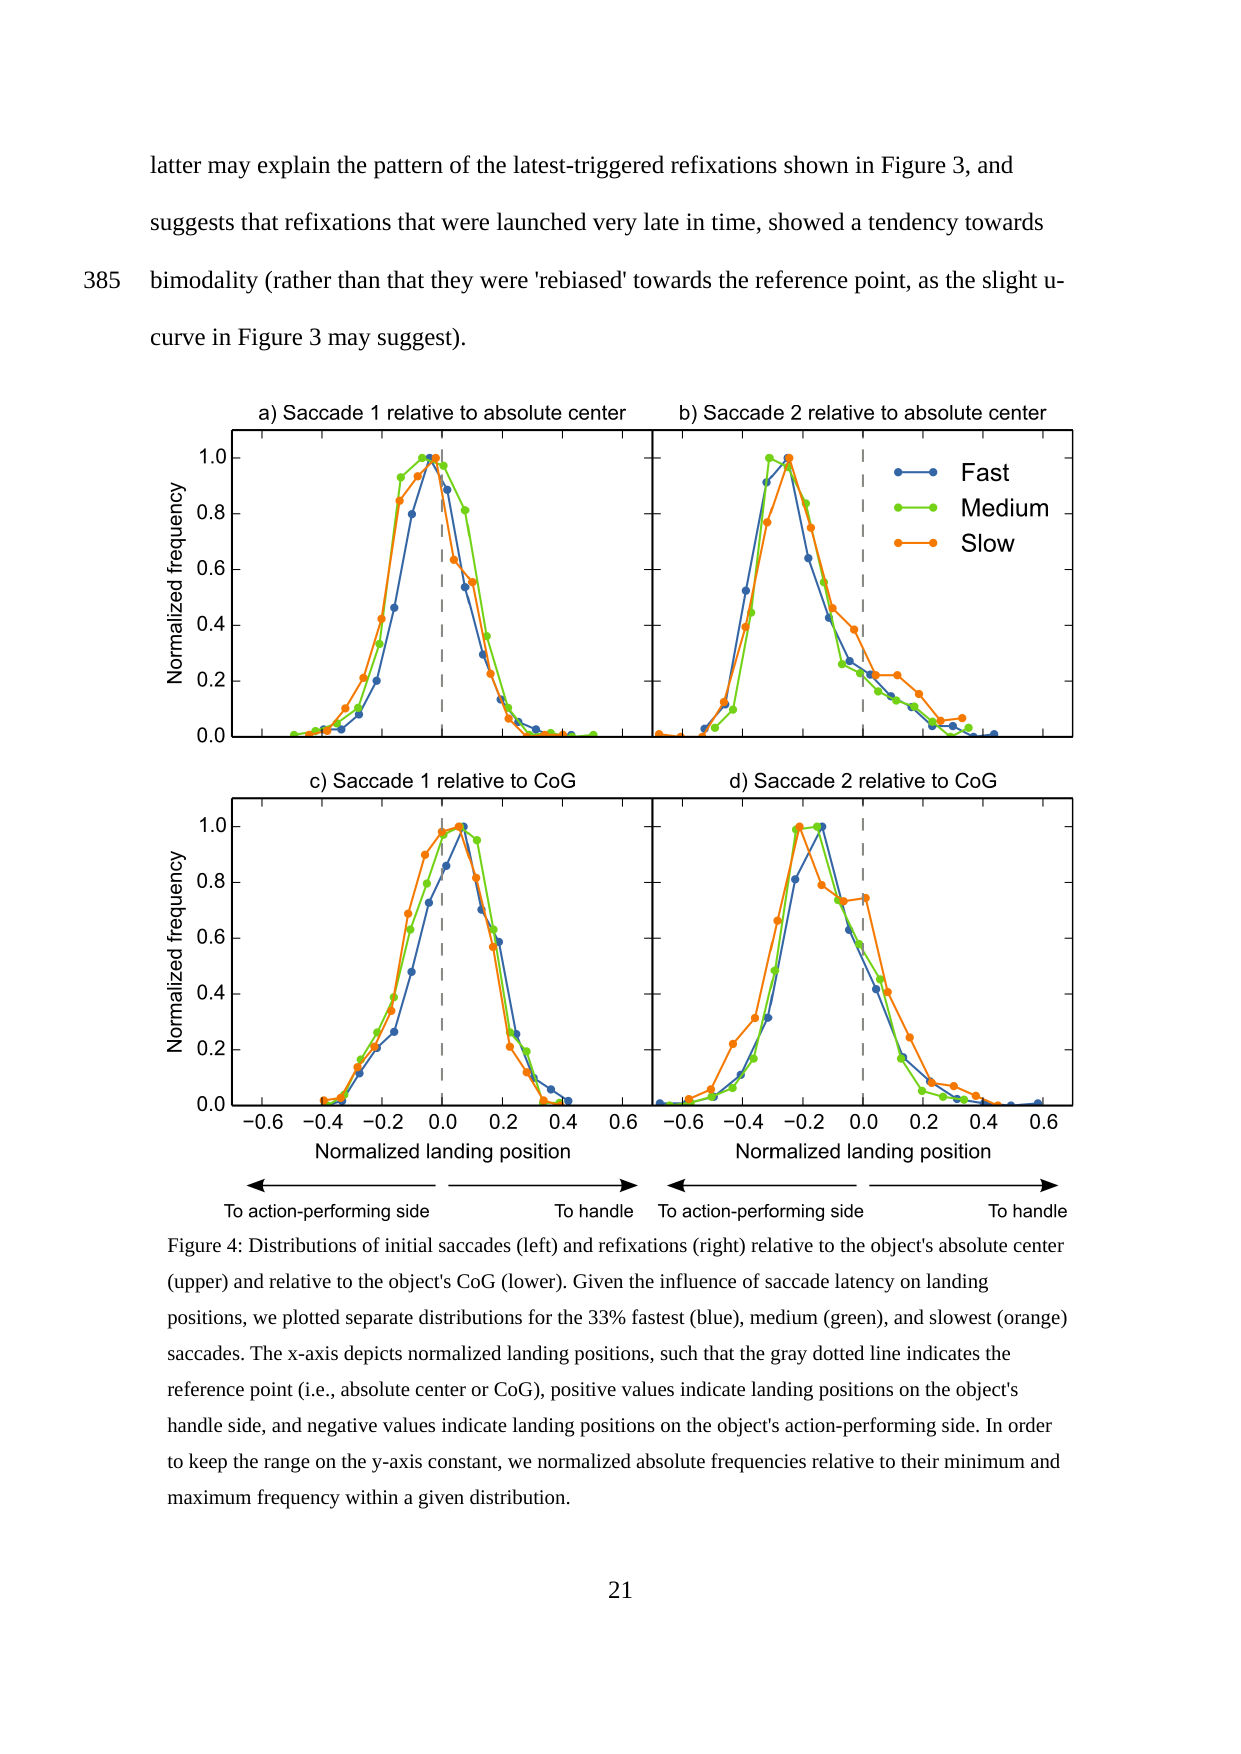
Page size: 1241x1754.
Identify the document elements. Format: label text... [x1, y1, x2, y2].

text latter may explain the pattern of the latest-triggered refixations shown in Figure 3, and suggests that refixations that were launched very late in time, showed a tendency towards bimodality (rather than that they were 'rebiased' towards the reference point, as the slight u-curve in Figure 3 may suggest). [150, 150, 1091, 351]
picture [167, 405, 1074, 1221]
text Figure 4: Distributions of initial saccades (left) and refixations (right) relative to the object's absolute center (upper) and relative to the object's CoG (lower). Given the influence of saccade latency on landing positions, we plotted separate distributions for the 33% fastest (blue), medium (green), and slowest (orange) saccades. The x-axis depicts normalized landing positions, such that the gray dotted line indicates the reference point (i.e., absolute center or CoG), positive values indicate landing positions on the object's handle side, and negative values indicate landing positions on the object's action-performing side. In order to keep the range on the y-axis constant, we normalized absolute frequencies relative to their minimum and maximum frequency within a given distribution. [167, 1221, 1073, 1509]
